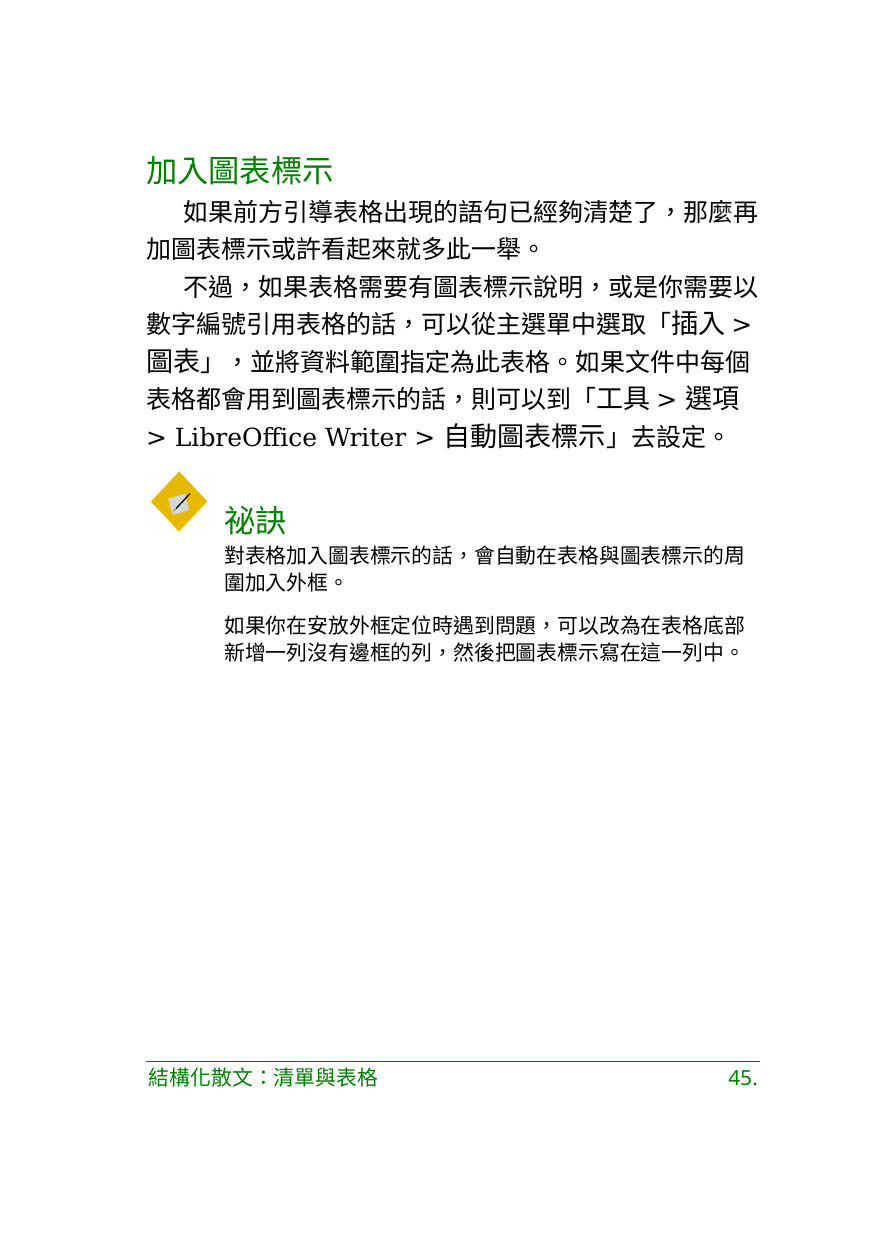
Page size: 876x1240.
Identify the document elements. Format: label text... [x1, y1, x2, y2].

text 如果前方引導表格出現的語句已經夠清楚了，那麼再加圖表標示或許看起來就多此一舉。 [146, 191, 760, 266]
text 如果你在安放外框定位時遇到問題，可以改為在表格底部新增一列沒有邊框的列，然後把圖表標示寫在這一列中。 [224, 611, 760, 666]
text 對表格加入圖表標示的話，會自動在表格與圖表標示的周圍加入外框。 [224, 542, 760, 596]
text 不過，如果表格需要有圖表標示說明，或是你需要以數字編號引用表格的話，可以從主選單中選取「插入 > 圖表」，並將資料範圍指定為此表格。如果文件中每個表格都會用到圖表標示的話，則可以到「工具 > 選項 > LibreOffice Writer > 自動圖表標示」去設定。 [146, 266, 760, 453]
picture [146, 470, 210, 533]
list 祕訣 [146, 469, 760, 542]
subtitle 加入圖表標示 [146, 146, 760, 191]
